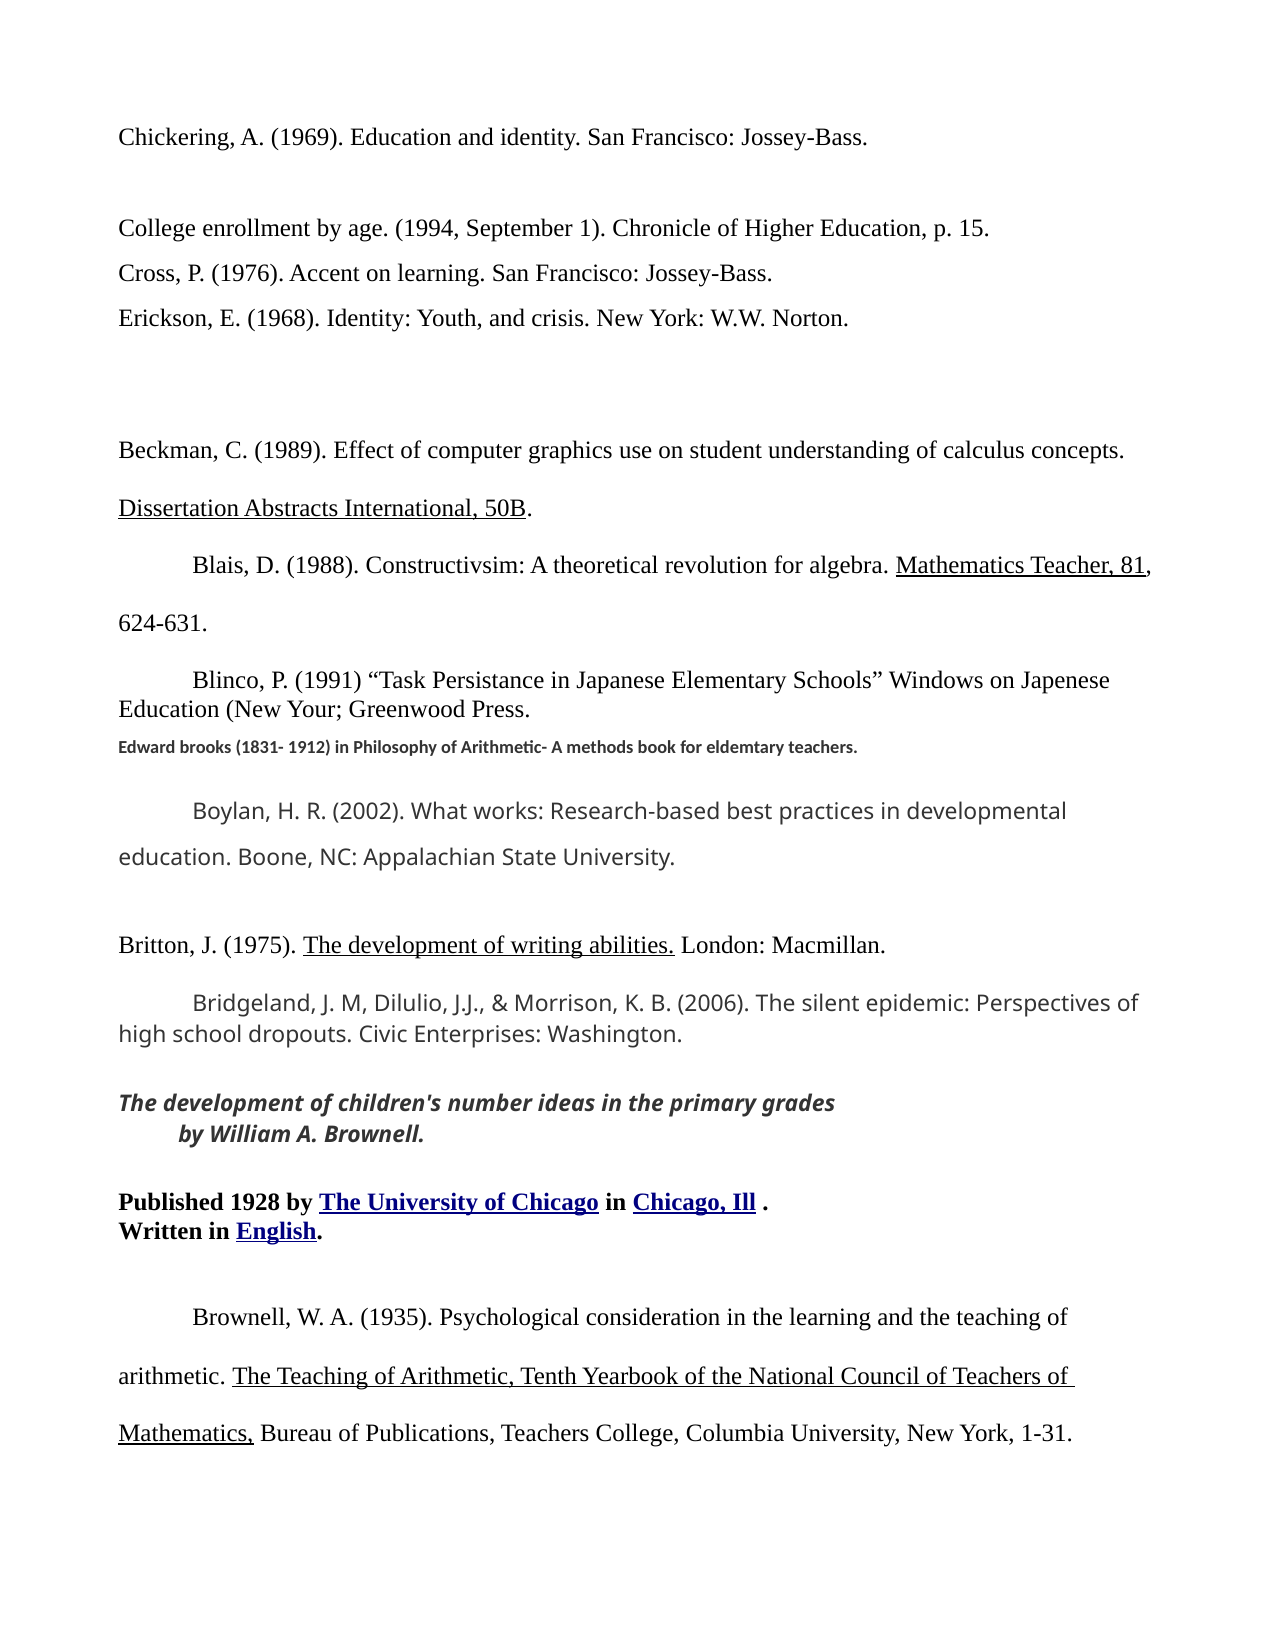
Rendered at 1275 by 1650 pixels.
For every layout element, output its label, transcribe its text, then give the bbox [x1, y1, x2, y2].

text Erickson, E. (1968). Identity: Youth, and crisis. New York: W.W. Norton. [118, 299, 1157, 332]
text Brownell, W. A. (1935). Psychological consideration in the learning and the teaching of arithmetic. The Teaching of Arithmetic, Tenth Yearbook of the National Council of Teachers of Mathematics, Bureau of Publications, Teachers College, Columbia University, New York, 1-31. [118, 1301, 1157, 1447]
text education. Boone, NC: Appalachian State University. [118, 839, 1157, 872]
text Britton, J. (1975). The development of writing abilities. London: Macmillan. [118, 930, 1157, 958]
text Beckman, C. (1989). Effect of computer graphics use on student understanding of calculus concepts. Dissertation Abstracts International, 50B. [118, 435, 1157, 522]
subtitle The development of children's number ideas in the primary grades by William A. Brownell. [118, 1087, 1157, 1150]
text Blais, D. (1988). Constructivsim: A theoretical revolution for algebra. Mathematics Teacher, 81, 624-631. [118, 550, 1157, 637]
text Chickering, A. (1969). Education and identity. San Francisco: Jossey-Bass. [118, 118, 1157, 151]
text Cross, P. (1976). Accent on learning. San Francisco: Jossey-Bass. [118, 254, 1157, 287]
text College enrollment by age. (1994, September 1). Chronicle of Higher Education, p. 15. [118, 209, 1157, 242]
subtitle Published 1928 by The University of Chicago in Chicago, Ill . Written in English. [118, 1187, 1157, 1245]
text Boylan, H. R. (2002). What works: Research-based best practices in developmental [118, 794, 1157, 827]
text Blinco, P. (1991) “Task Persistance in Japanese Elementary Schools” Windows on Japenese Education (New Your; Greenwood Press. [118, 665, 1157, 723]
text Edward brooks (1831- 1912) in Philosophy of Arithmetic- A methods book for eldemtary teachers. [118, 735, 1157, 768]
text Bridgeland, J. M, Dilulio, J.J., & Morrison, K. B. (2006). The silent epidemic: Perspectives of [118, 987, 1157, 1018]
text high school dropouts. Civic Enterprises: Washington. [118, 1018, 1157, 1050]
